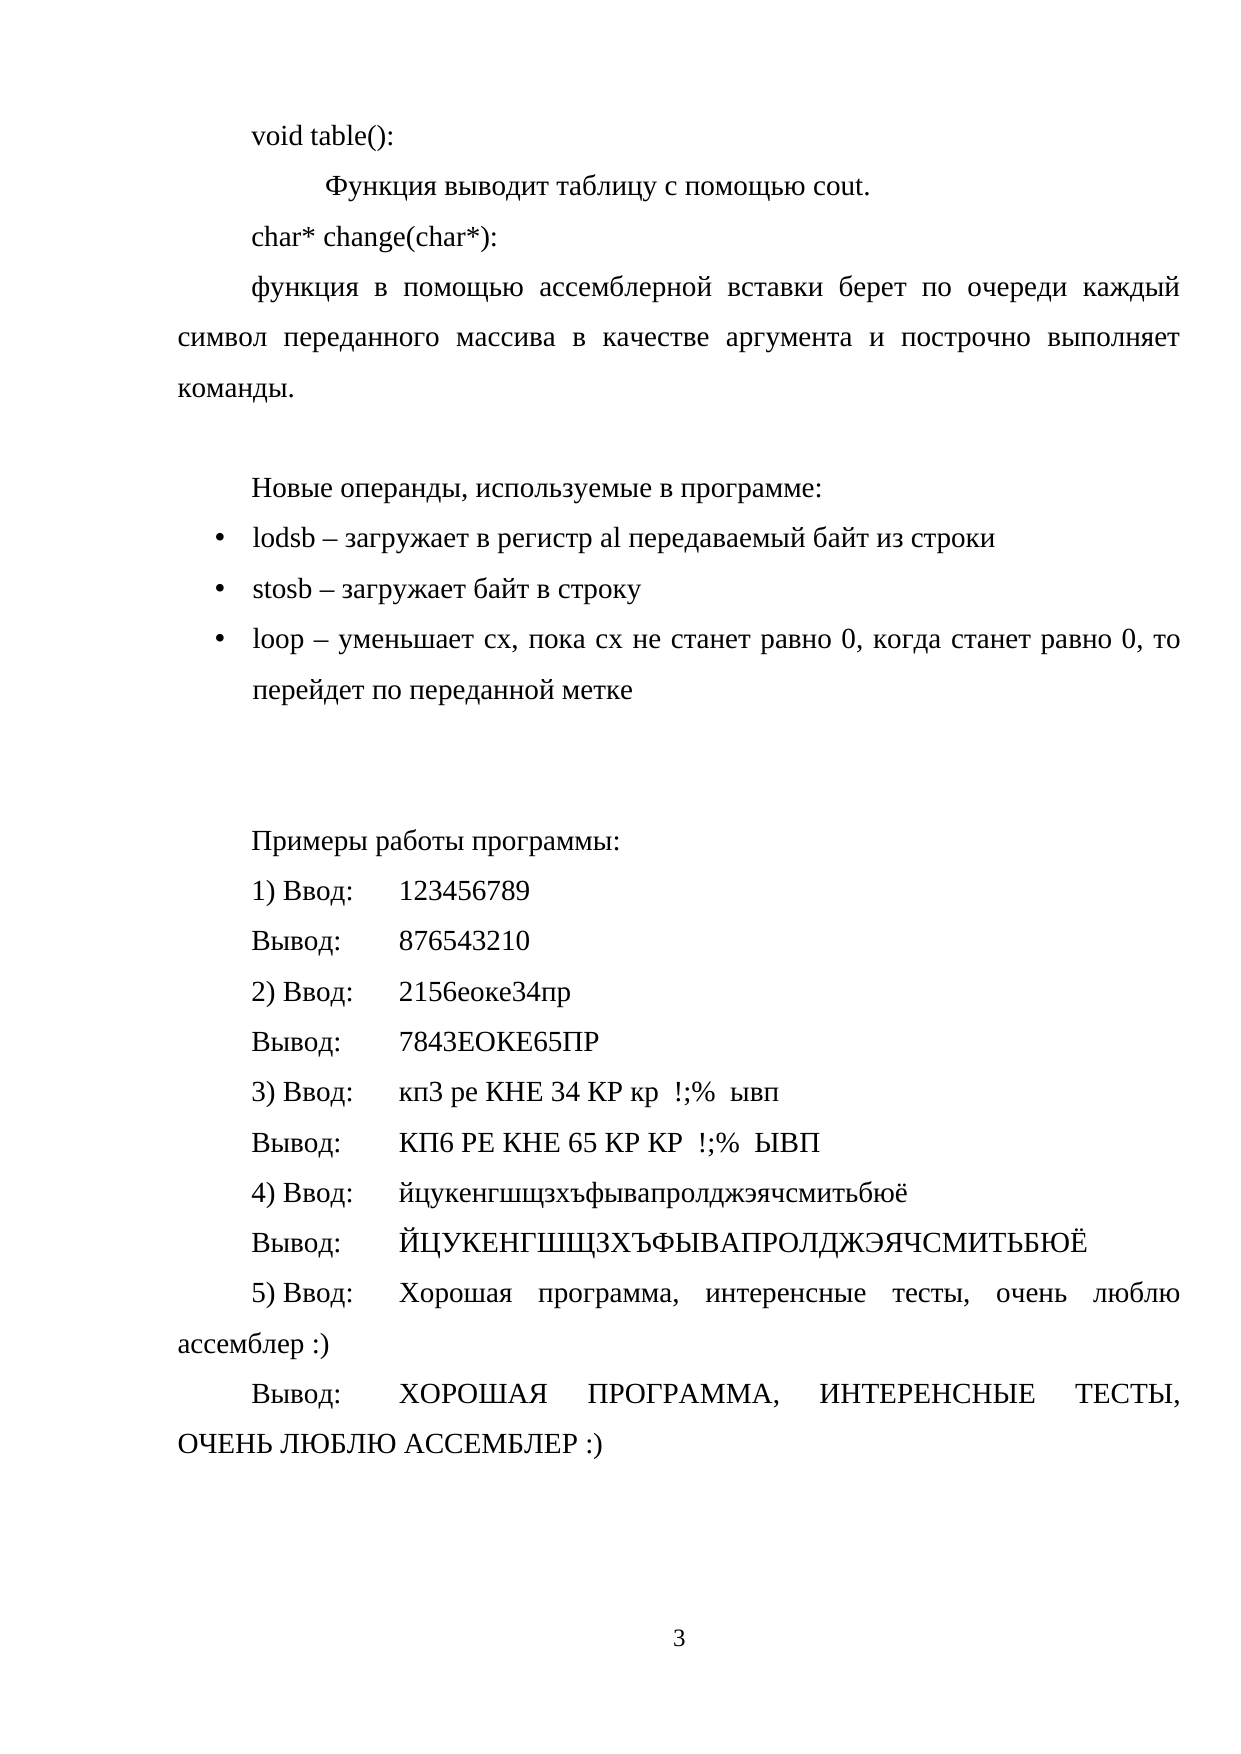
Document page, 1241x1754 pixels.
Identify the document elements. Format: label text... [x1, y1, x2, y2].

text Новые операнды, используемые в программе: [177, 470, 1181, 504]
text Вывод: КП6 РЕ КНЕ 65 КР КР !;% ЫВП [177, 1125, 1181, 1158]
text Вывод: 7843ЕОКЕ65ПР [177, 1024, 1181, 1058]
text Вывод: ЙЦУКЕНГШЩЗХЪФЫВАПРОЛДЖЭЯЧСМИТЬБЮЁ [177, 1225, 1181, 1259]
text Функция выводит таблицу с помощью cout. [177, 168, 1181, 202]
text void table(): [177, 118, 1181, 152]
text 3) Ввод: кп3 ре КНЕ 34 КР кр !;% ывп [177, 1074, 1181, 1108]
list lodsb – загружает в регистр al передаваемый байт из строки [215, 521, 1181, 554]
text 4) Ввод: йцукенгшщзхъфывапролджэячсмитьбюё [177, 1175, 1181, 1208]
text Примеры работы программы: [177, 823, 1181, 856]
text Вывод: ХОРОШАЯ ПРОГРАММА, ИНТЕРЕНСНЫЕ ТЕСТЫ, ОЧЕНЬ ЛЮБЛЮ АССЕМБЛЕР :) [177, 1376, 1181, 1460]
list stosb – загружает байт в строку [215, 571, 1181, 605]
text функция в помощью ассемблерной вставки берет по очереди каждый символ переданного массива в качестве аргумента и построчно выполняет команды. [177, 269, 1181, 403]
list loop – уменьшает cx, пока cx не станет равно 0, когда станет равно 0, то перейдет по переданной метке [215, 621, 1181, 705]
text Вывод: 876543210 [177, 923, 1181, 957]
text 2) Ввод: 2156еоке34пр [177, 974, 1181, 1007]
text 1) Ввод: 123456789 [177, 873, 1181, 907]
text 5) Ввод: Хорошая программа, интеренсные тесты, очень люблю ассемблер :) [177, 1276, 1181, 1359]
text char* change(char*): [177, 219, 1181, 252]
